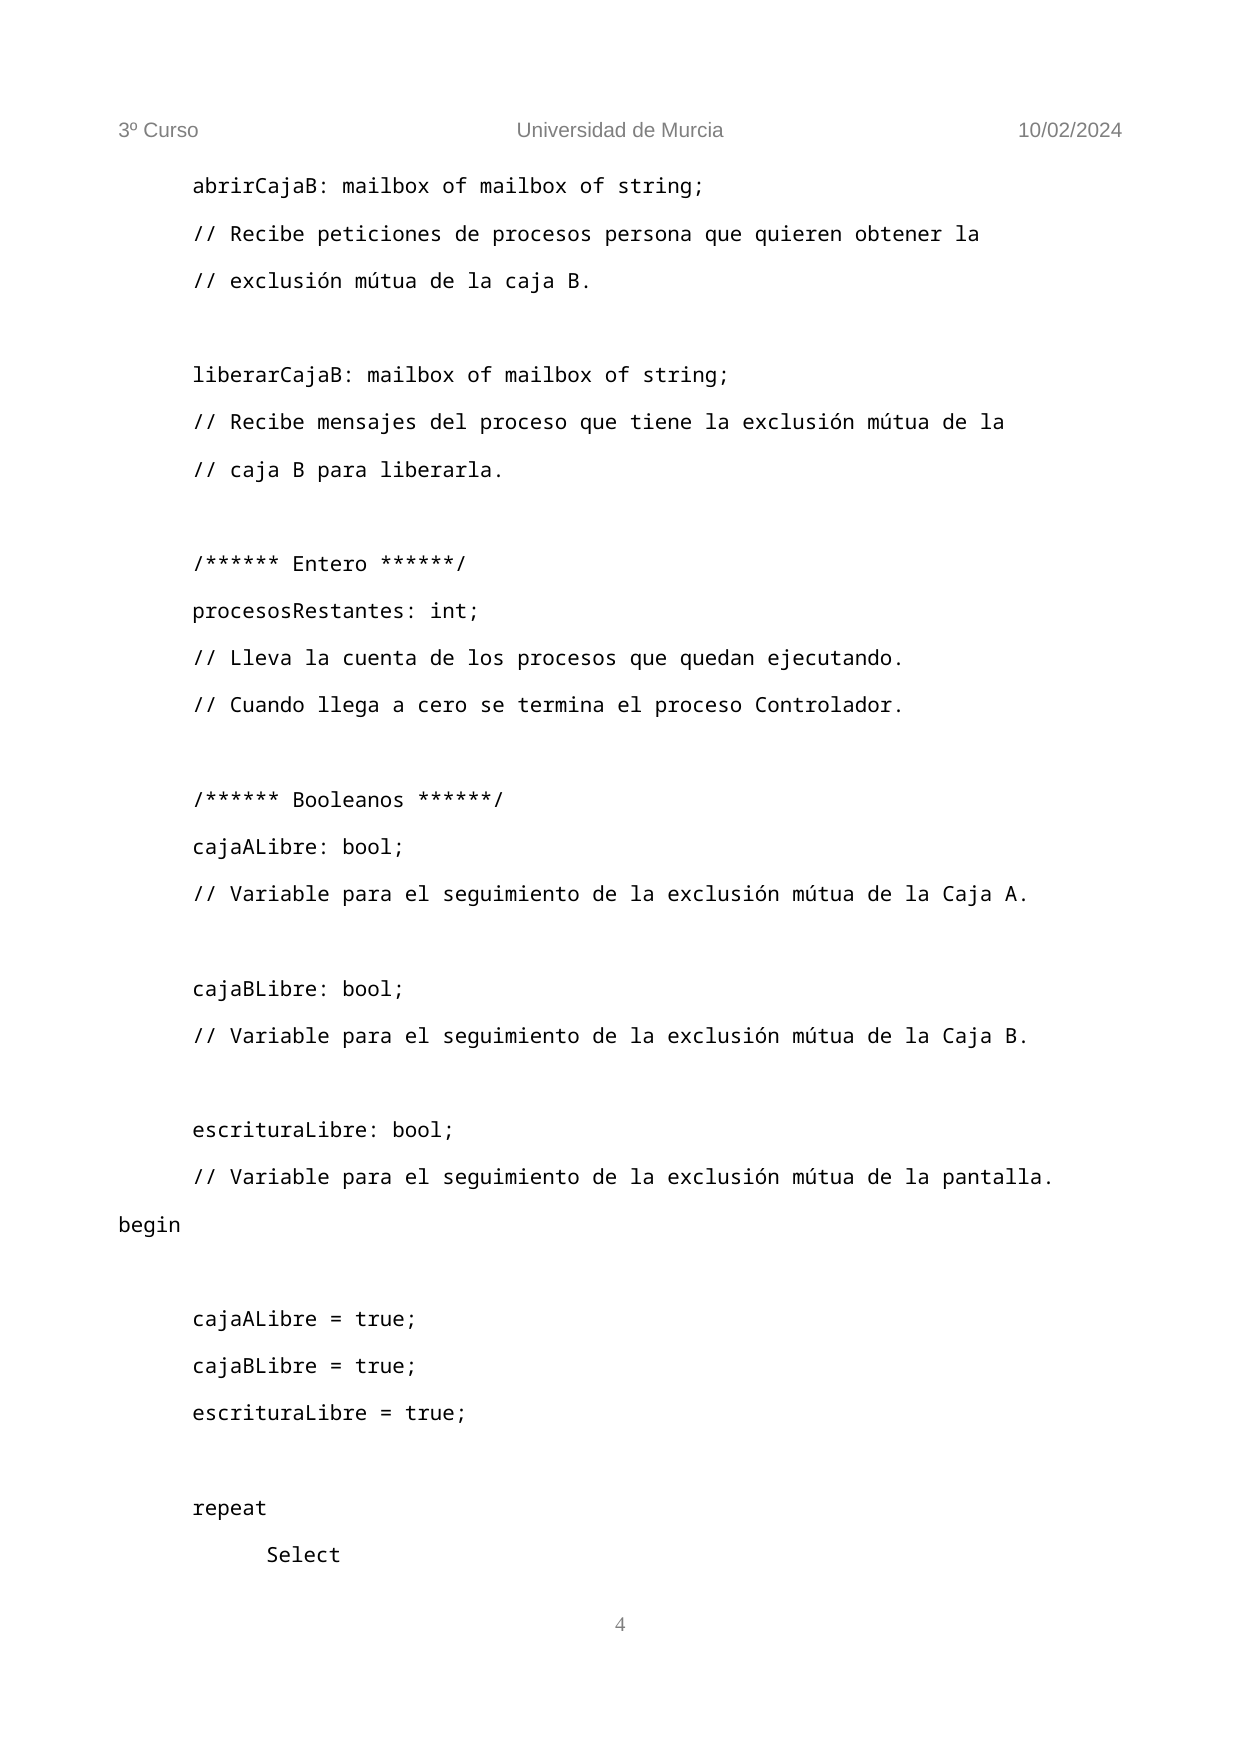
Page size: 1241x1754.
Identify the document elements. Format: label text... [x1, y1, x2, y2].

text liberarCajaB: mailbox of mailbox of string; [118, 360, 1122, 389]
text // Lleva la cuenta de los procesos que quedan ejecutando. [118, 643, 1122, 672]
text cajaBLibre = true; [118, 1351, 1122, 1380]
text cajaALibre = true; [118, 1304, 1122, 1332]
text // Variable para el seguimiento de la exclusión mútua de la pantalla. [118, 1162, 1122, 1191]
text escrituraLibre: bool; [118, 1115, 1122, 1144]
text // Variable para el seguimiento de la exclusión mútua de la Caja B. [118, 1021, 1122, 1049]
text Select [118, 1540, 1122, 1568]
text // Cuando llega a cero se termina el proceso Controlador. [118, 691, 1122, 719]
text /****** Entero ******/ [118, 549, 1122, 577]
text // exclusión mútua de la caja B. [118, 266, 1122, 294]
text // caja B para liberarla. [118, 455, 1122, 483]
text procesosRestantes: int; [118, 596, 1122, 625]
text cajaBLibre: bool; [118, 974, 1122, 1002]
text begin [118, 1210, 1122, 1238]
text repeat [118, 1493, 1122, 1521]
text /****** Booleanos ******/ [118, 785, 1122, 813]
text // Variable para el seguimiento de la exclusión mútua de la Caja A. [118, 879, 1122, 908]
text cajaALibre: bool; [118, 832, 1122, 861]
text // Recibe mensajes del proceso que tiene la exclusión mútua de la [118, 407, 1122, 436]
text // Recibe peticiones de procesos persona que quieren obtener la [118, 219, 1122, 247]
text abrirCajaB: mailbox of mailbox of string; [118, 172, 1122, 200]
text escrituraLibre = true; [118, 1398, 1122, 1427]
